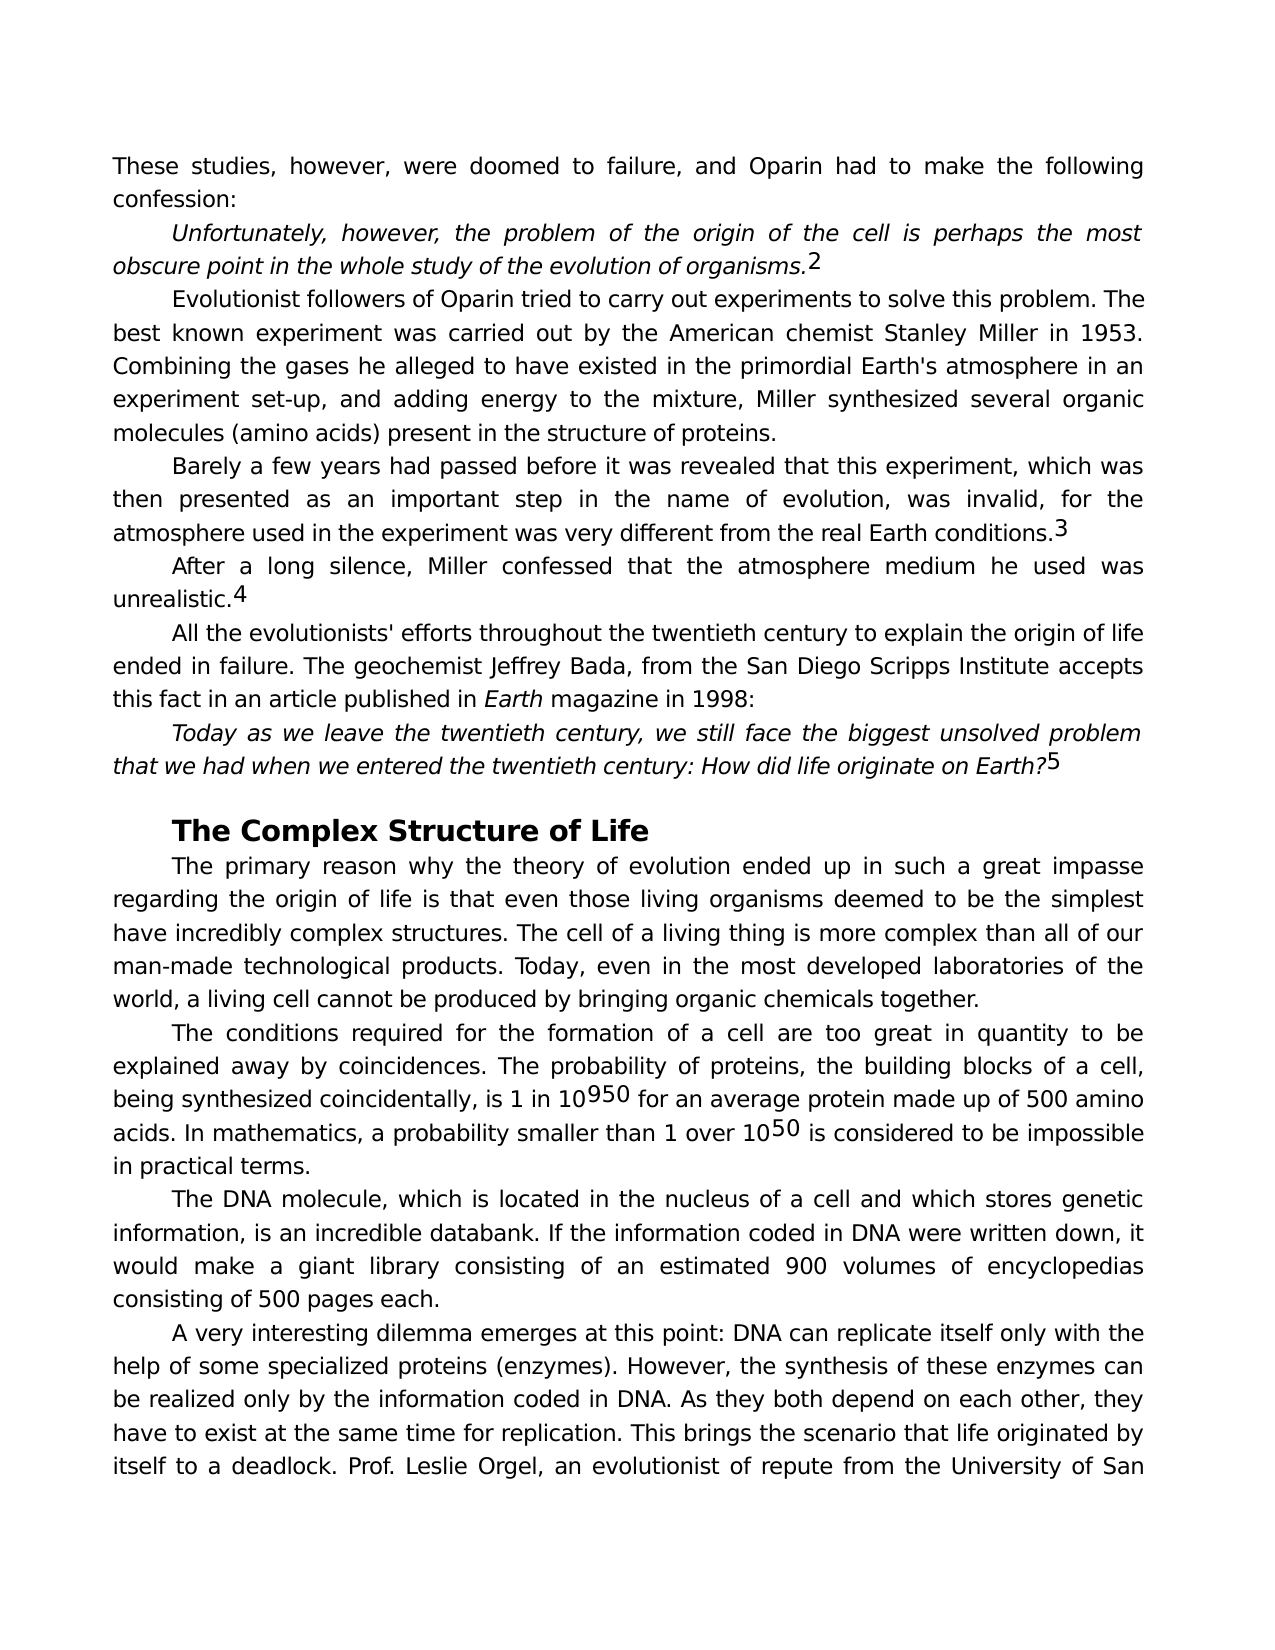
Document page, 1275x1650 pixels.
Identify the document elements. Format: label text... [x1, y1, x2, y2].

text Today as we leave the twentieth century, we still face the biggest unsolved problem that we had when we entered the twentieth century: How did life originate on Earth?5 [112, 714, 1145, 781]
text The DNA molecule, which is located in the nucleus of a cell and which stores genetic information, is an incredible databank. If the information coded in DNA were written down, it would make a giant library consisting of an estimated 900 volumes of encyclopedias consisting of 500 pages each. [112, 1181, 1145, 1314]
text These studies, however, were doomed to failure, and Oparin had to make the following confession: [112, 148, 1145, 214]
text The conditions required for the formation of a cell are too great in quantity to be explained away by coincidences. The probability of proteins, the building blocks of a cell, being synthesized coincidentally, is 1 in 10950 for an average protein made up of 500 amino acids. In mathematics, a probability smaller than 1 over 1050 is considered to be impossible in practical terms. [112, 1014, 1145, 1181]
text The Complex Structure of Life [112, 814, 1145, 848]
text After a long silence, Miller confessed that the atmosphere medium he used was unrealistic.4 [112, 548, 1145, 614]
text A very interesting dilemma emerges at this point: DNA can replicate itself only with the help of some specialized proteins (enzymes). However, the synthesis of these enzymes can be realized only by the information coded in DNA. As they both depend on each other, they have to exist at the same time for replication. This brings the scenario that life originated by itself to a deadlock. Prof. Leslie Orgel, an evolutionist of repute from the University of San [112, 1314, 1145, 1481]
text The primary reason why the theory of evolution ended up in such a great impasse regarding the origin of life is that even those living organisms deemed to be the simplest have incredibly complex structures. The cell of a living thing is more complex than all of our man-made technological products. Today, even in the most developed laboratories of the world, a living cell cannot be produced by bringing organic chemicals together. [112, 848, 1145, 1014]
text Barely a few years had passed before it was revealed that this experiment, which was then presented as an important step in the name of evolution, was invalid, for the atmosphere used in the experiment was very different from the real Earth conditions.3 [112, 448, 1145, 548]
text All the evolutionists' efforts throughout the twentieth century to explain the origin of life ended in failure. The geochemist Jeffrey Bada, from the San Diego Scripps Institute accepts this fact in an article published in Earth magazine in 1998: [112, 614, 1145, 714]
text Unfortunately, however, the problem of the origin of the cell is perhaps the most obscure point in the whole study of the evolution of organisms.2 [112, 214, 1145, 281]
text Evolutionist followers of Oparin tried to carry out experiments to solve this problem. The best known experiment was carried out by the American chemist Stanley Miller in 1953. Combining the gases he alleged to have existed in the primordial Earth's atmosphere in an experiment set-up, and adding energy to the mixture, Miller synthesized several organic molecules (amino acids) present in the structure of proteins. [112, 281, 1145, 448]
